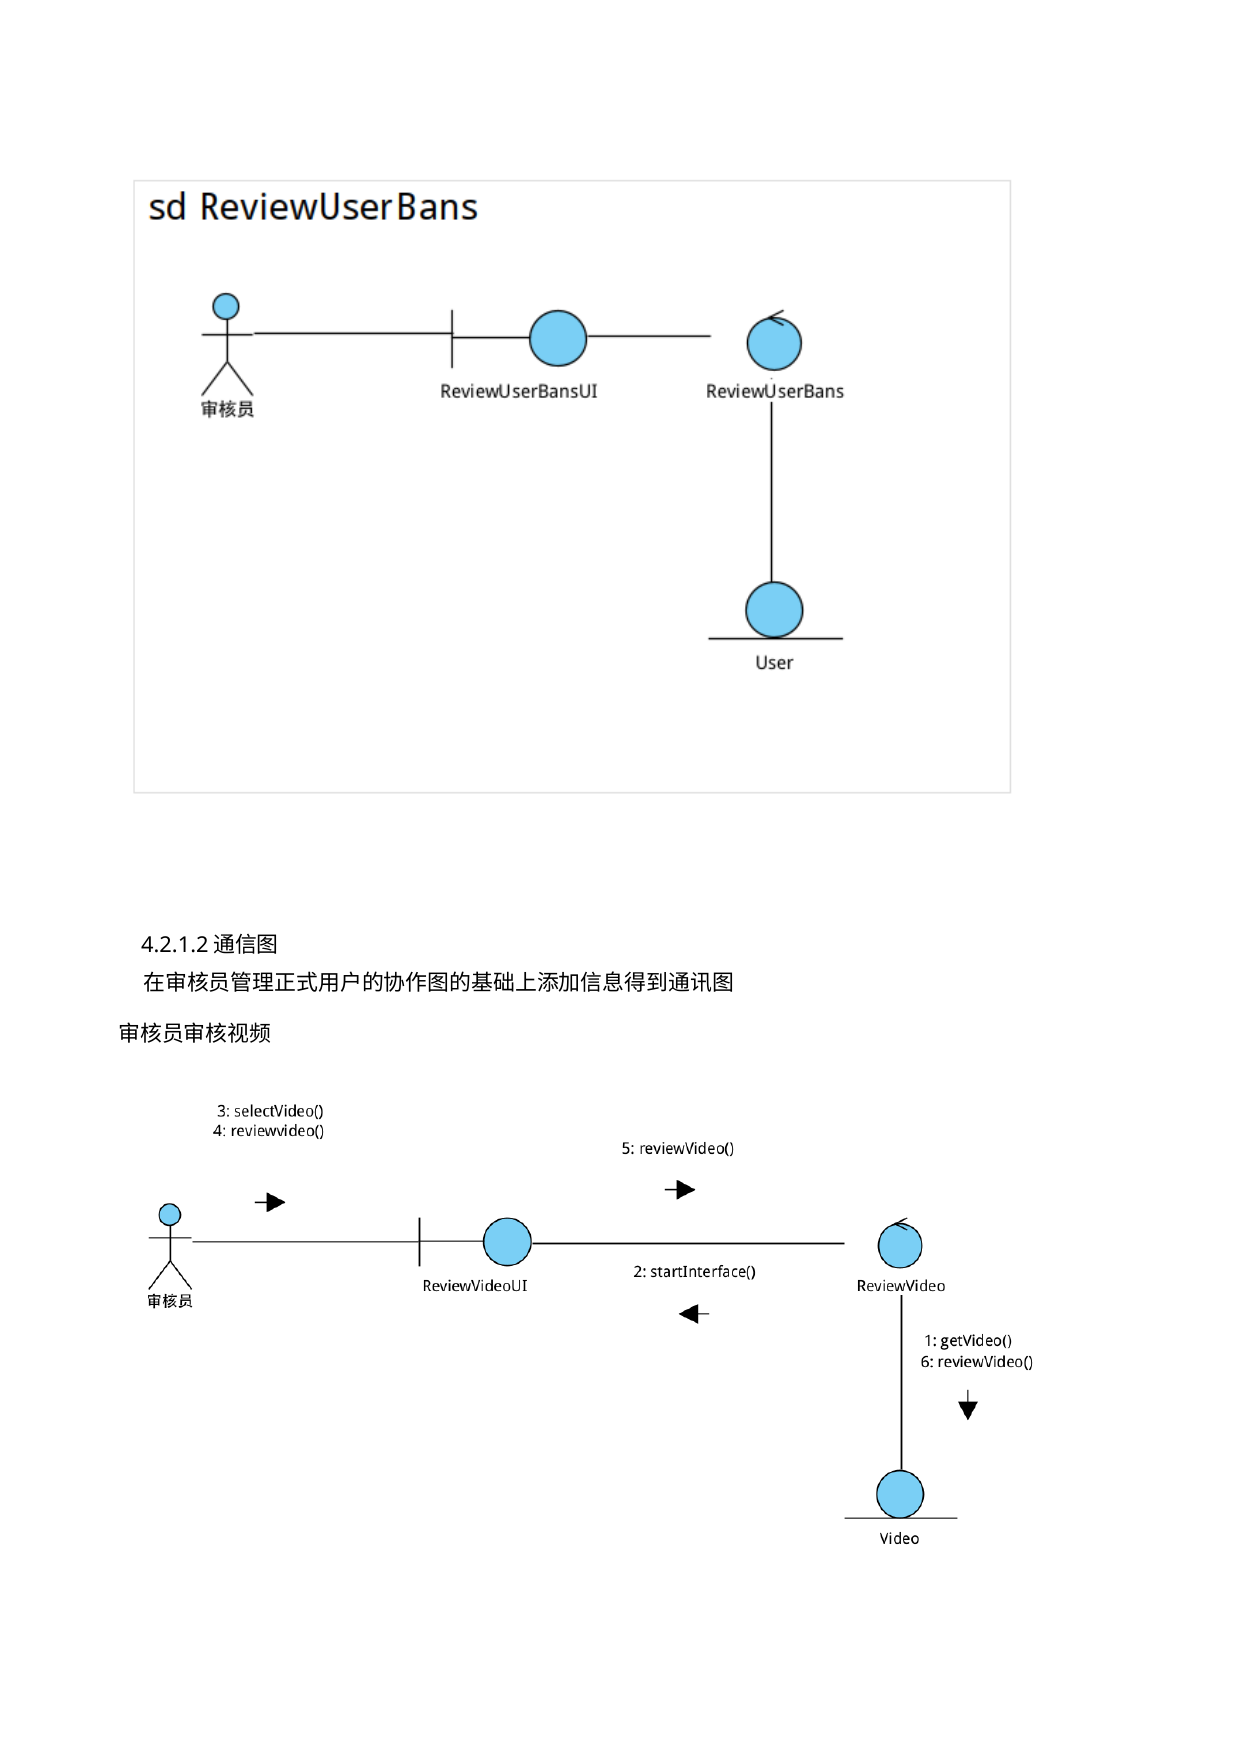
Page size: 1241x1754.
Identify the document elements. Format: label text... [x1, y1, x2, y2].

picture [118, 118, 1123, 870]
picture [118, 1067, 1123, 1556]
text 审核员审核视频 [118, 1016, 1122, 1048]
text 在审核员管理正式用户的协作图的基础上添加信息得到通讯图 [118, 965, 1122, 997]
subtitle 4.2.1.2通信图 [118, 927, 1122, 959]
